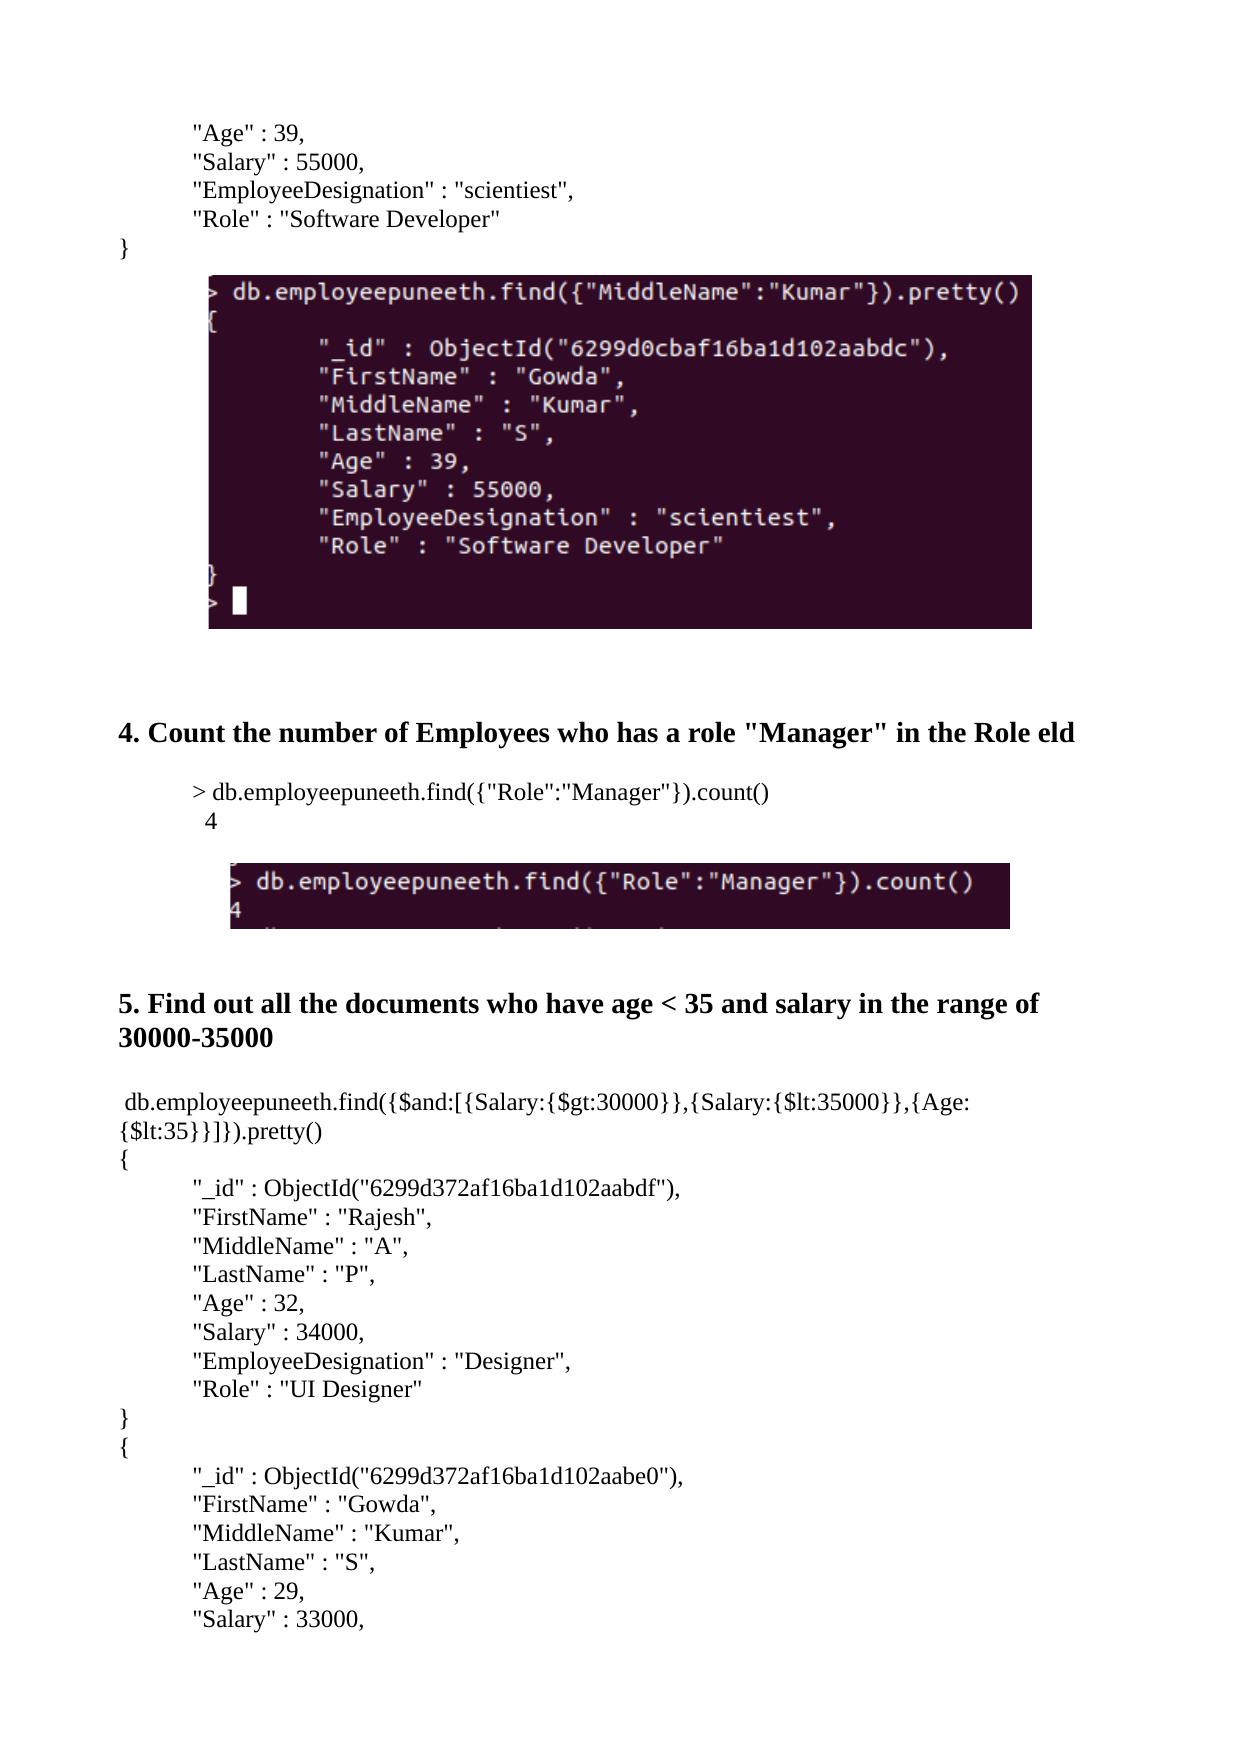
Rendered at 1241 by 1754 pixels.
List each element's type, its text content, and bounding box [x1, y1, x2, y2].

text "Age" : 29, [118, 1576, 1122, 1604]
text "FirstName" : "Gowda", [118, 1489, 1122, 1518]
text "Salary" : 33000, [118, 1604, 1122, 1633]
text { [118, 1144, 1122, 1173]
text "Age" : 39, [118, 118, 1122, 147]
picture [208, 275, 1032, 629]
text "Age" : 32, [118, 1288, 1122, 1317]
text 4 [118, 806, 1122, 834]
text 5. Find out all the documents who have age < 35 and salary in the range of 30000-35000 [118, 986, 1122, 1053]
text "Salary" : 34000, [118, 1317, 1122, 1346]
text "LastName" : "P", [118, 1259, 1122, 1288]
text db.employeepuneeth.find({$and:[{Salary:{$gt:30000}},{Salary:{$lt:35000}},{Age:{$lt:35}}]}).pretty() [118, 1087, 1122, 1144]
text "LastName" : "S", [118, 1547, 1122, 1576]
text } [118, 233, 1122, 262]
text "MiddleName" : "Kumar", [118, 1518, 1122, 1547]
text "_id" : ObjectId("6299d372af16ba1d102aabdf"), [118, 1173, 1122, 1202]
text "MiddleName" : "A", [118, 1231, 1122, 1259]
text "EmployeeDesignation" : "Designer", [118, 1346, 1122, 1374]
text } [118, 1403, 1122, 1432]
text "FirstName" : "Rajesh", [118, 1202, 1122, 1231]
text > db.employeepuneeth.find({"Role":"Manager"}).count() [118, 777, 1122, 806]
text "_id" : ObjectId("6299d372af16ba1d102aabe0"), [118, 1461, 1122, 1489]
picture [230, 863, 1010, 929]
text { [118, 1432, 1122, 1461]
text "Salary" : 55000, [118, 147, 1122, 176]
text "EmployeeDesignation" : "scientiest", [118, 176, 1122, 204]
text "Role" : "Software Developer" [118, 204, 1122, 233]
text "Role" : "UI Designer" [118, 1374, 1122, 1403]
text 4. Count the number of Employees who has a role "Manager" in the Role eld [118, 715, 1122, 748]
